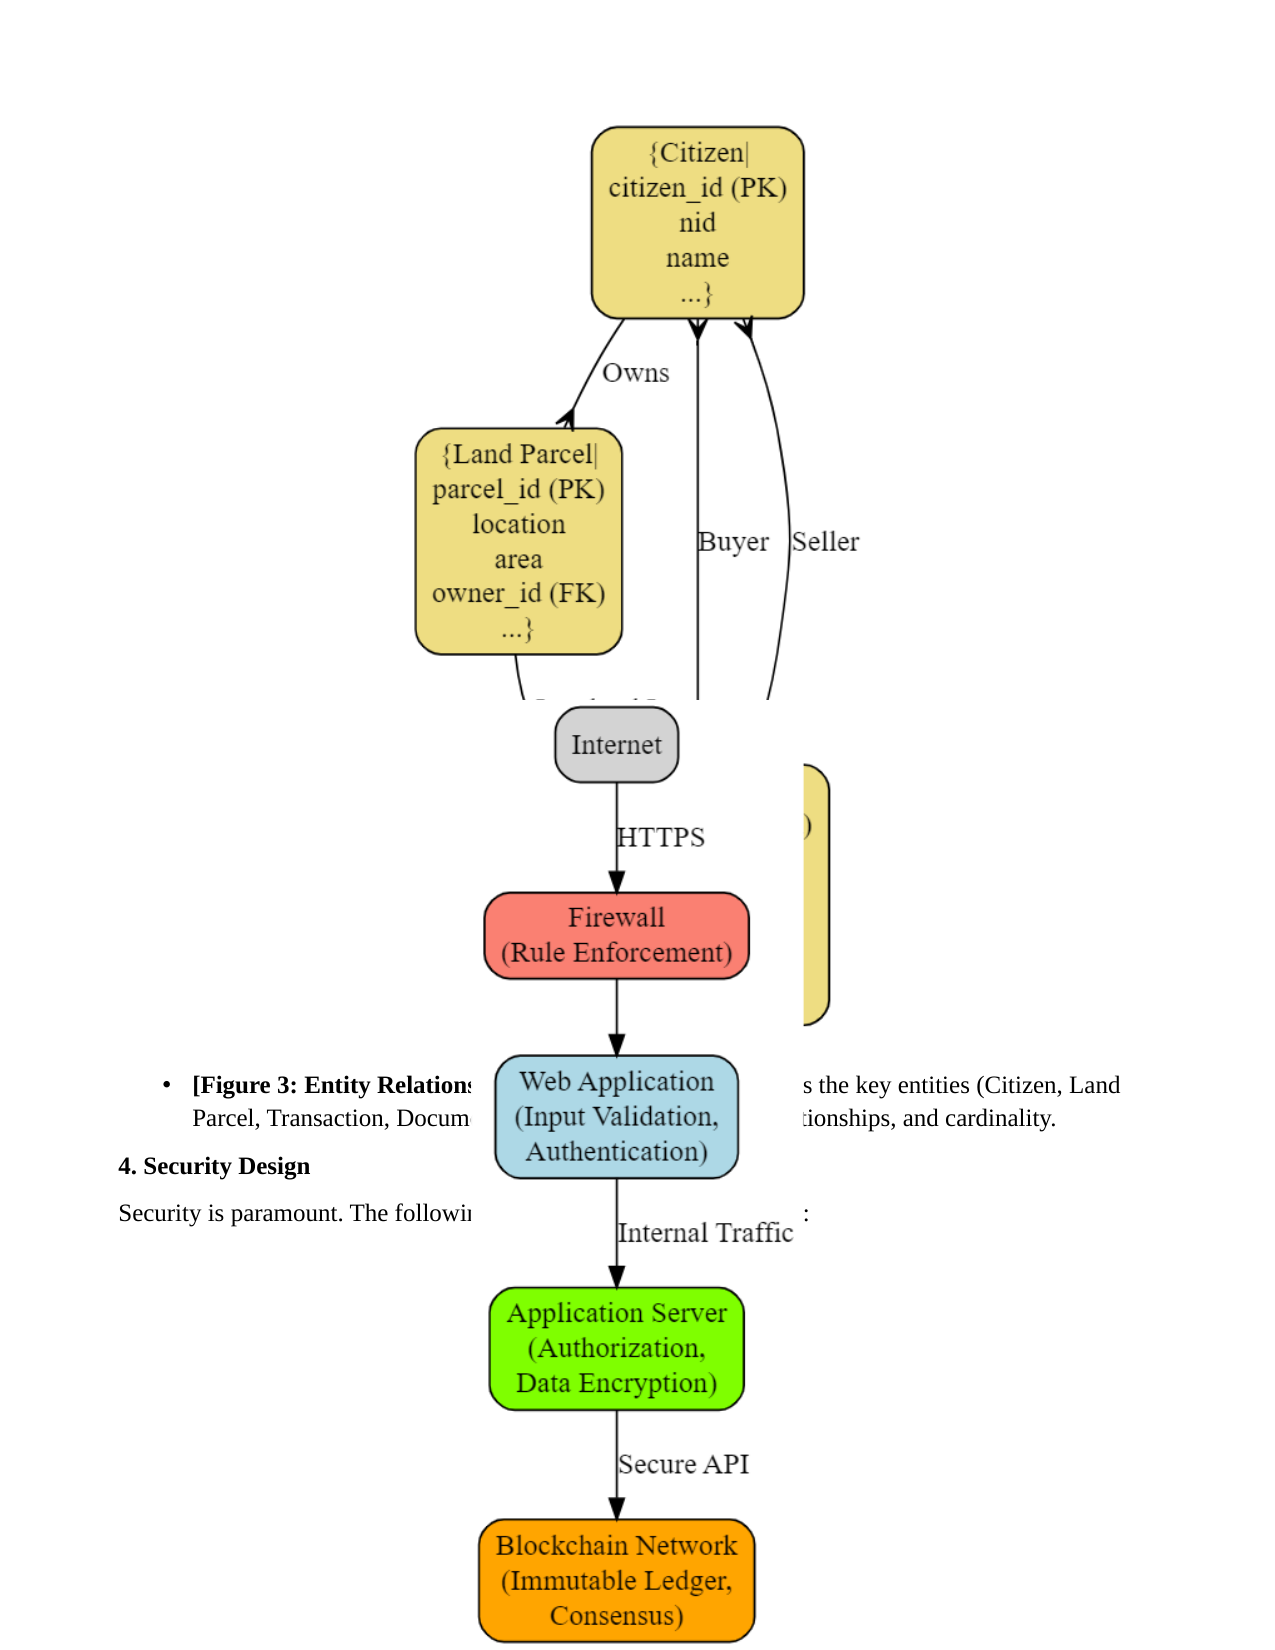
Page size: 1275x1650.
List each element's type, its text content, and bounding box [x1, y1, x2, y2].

picture [407, 118, 868, 1650]
text Security is paramount. The following measures will be implemented: [804, 1198, 1157, 1227]
text Security is paramount. The following measures will be implemented: [118, 1198, 471, 1227]
text [804, 1151, 1157, 1179]
list [Figure 3: Entity Relationship Diagram (ERD)] Represents the key entities (Citizen, Land Parcel, Transaction, Document, etc.) and their attributes, relationships, and cardinality. [804, 1070, 1157, 1132]
text 4. Security Design [118, 1151, 471, 1179]
list [Figure 3: Entity Relationship Diagram (ERD)] Represents the key entities (Citizen, Land Parcel, Transaction, Document, etc.) and their attributes, relationships, and cardinality. [162, 1070, 471, 1132]
